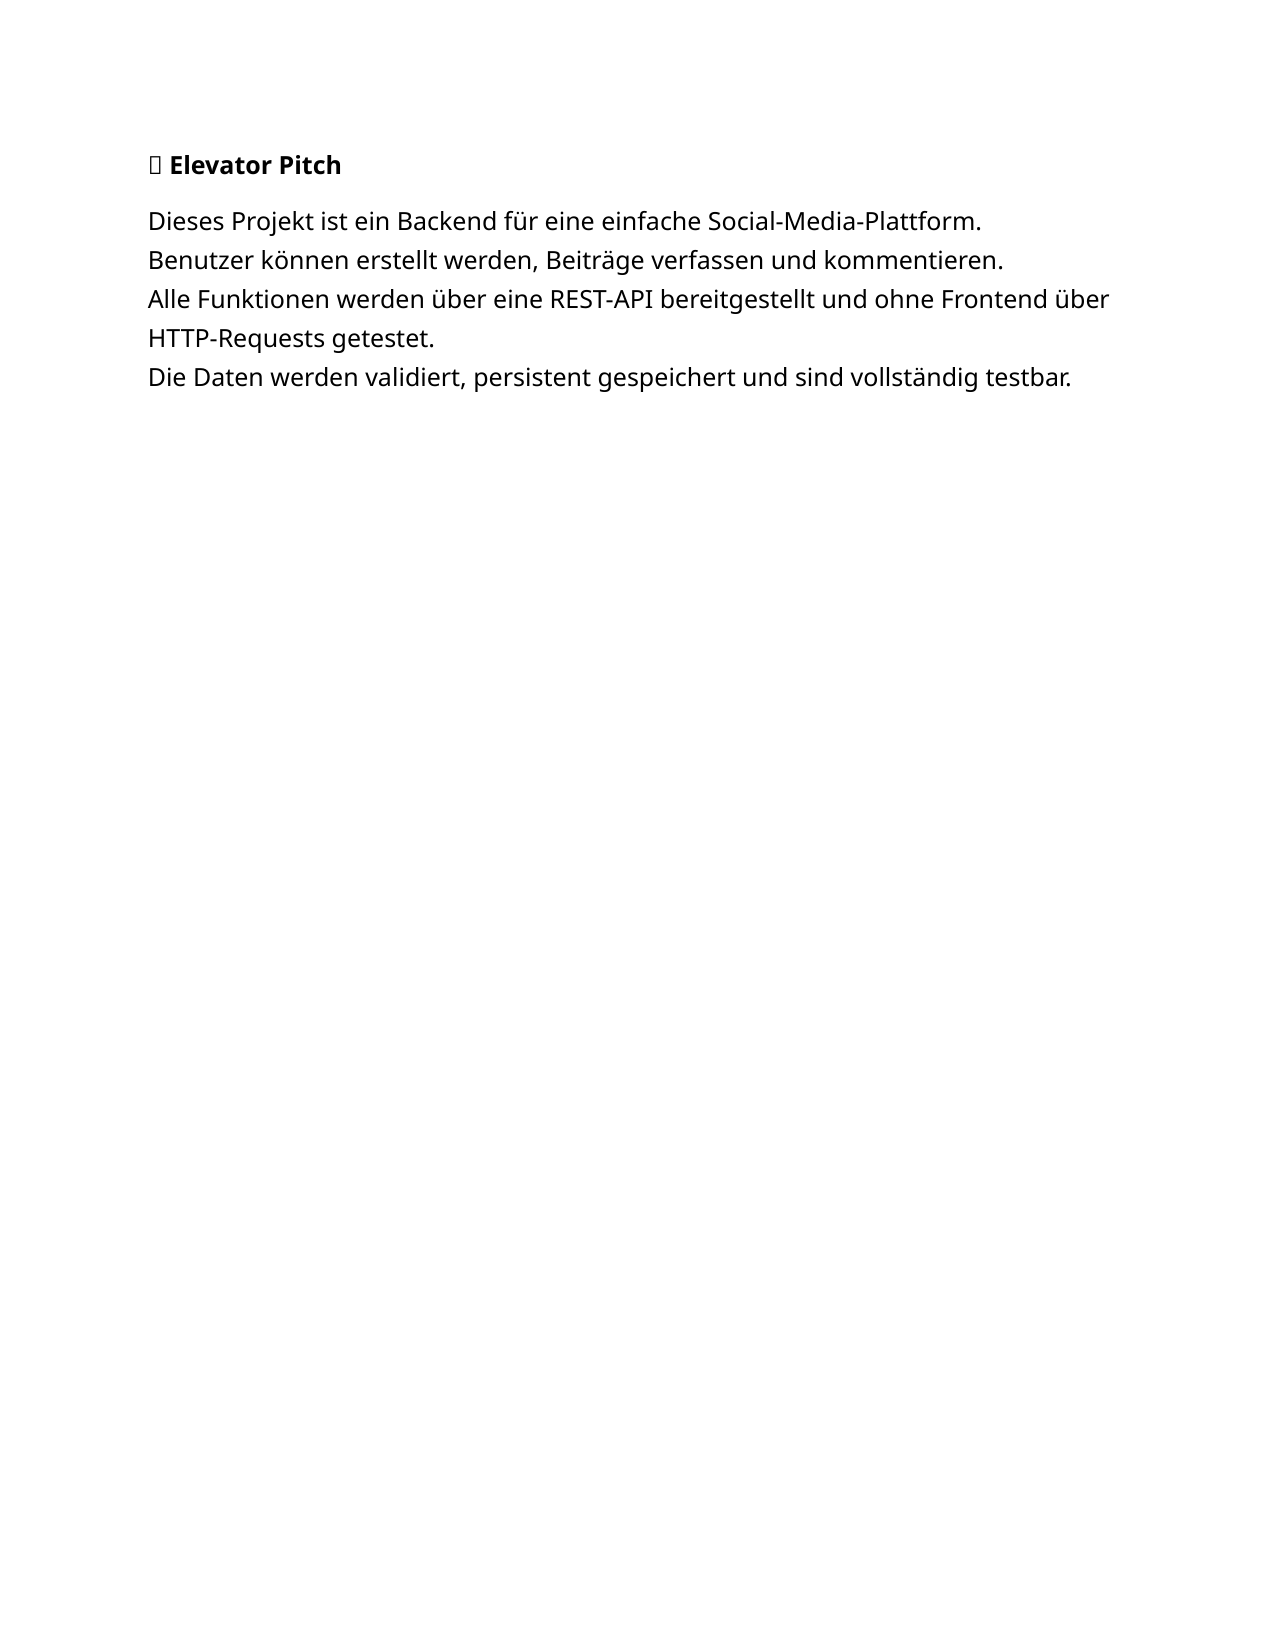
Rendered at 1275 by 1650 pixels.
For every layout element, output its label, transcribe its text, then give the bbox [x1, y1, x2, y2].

text 🎤 Elevator Pitch [148, 148, 1127, 182]
text Dieses Projekt ist ein Backend für eine einfache Social-Media-Plattform. Benutzer können erstellt werden, Beiträge verfassen und kommentieren. Alle Funktionen werden über eine REST-API bereitgestellt und ohne Frontend über HTTP-Requests getestet. Die Daten werden validiert, persistent gespeichert und sind vollständig testbar. [148, 203, 1127, 394]
